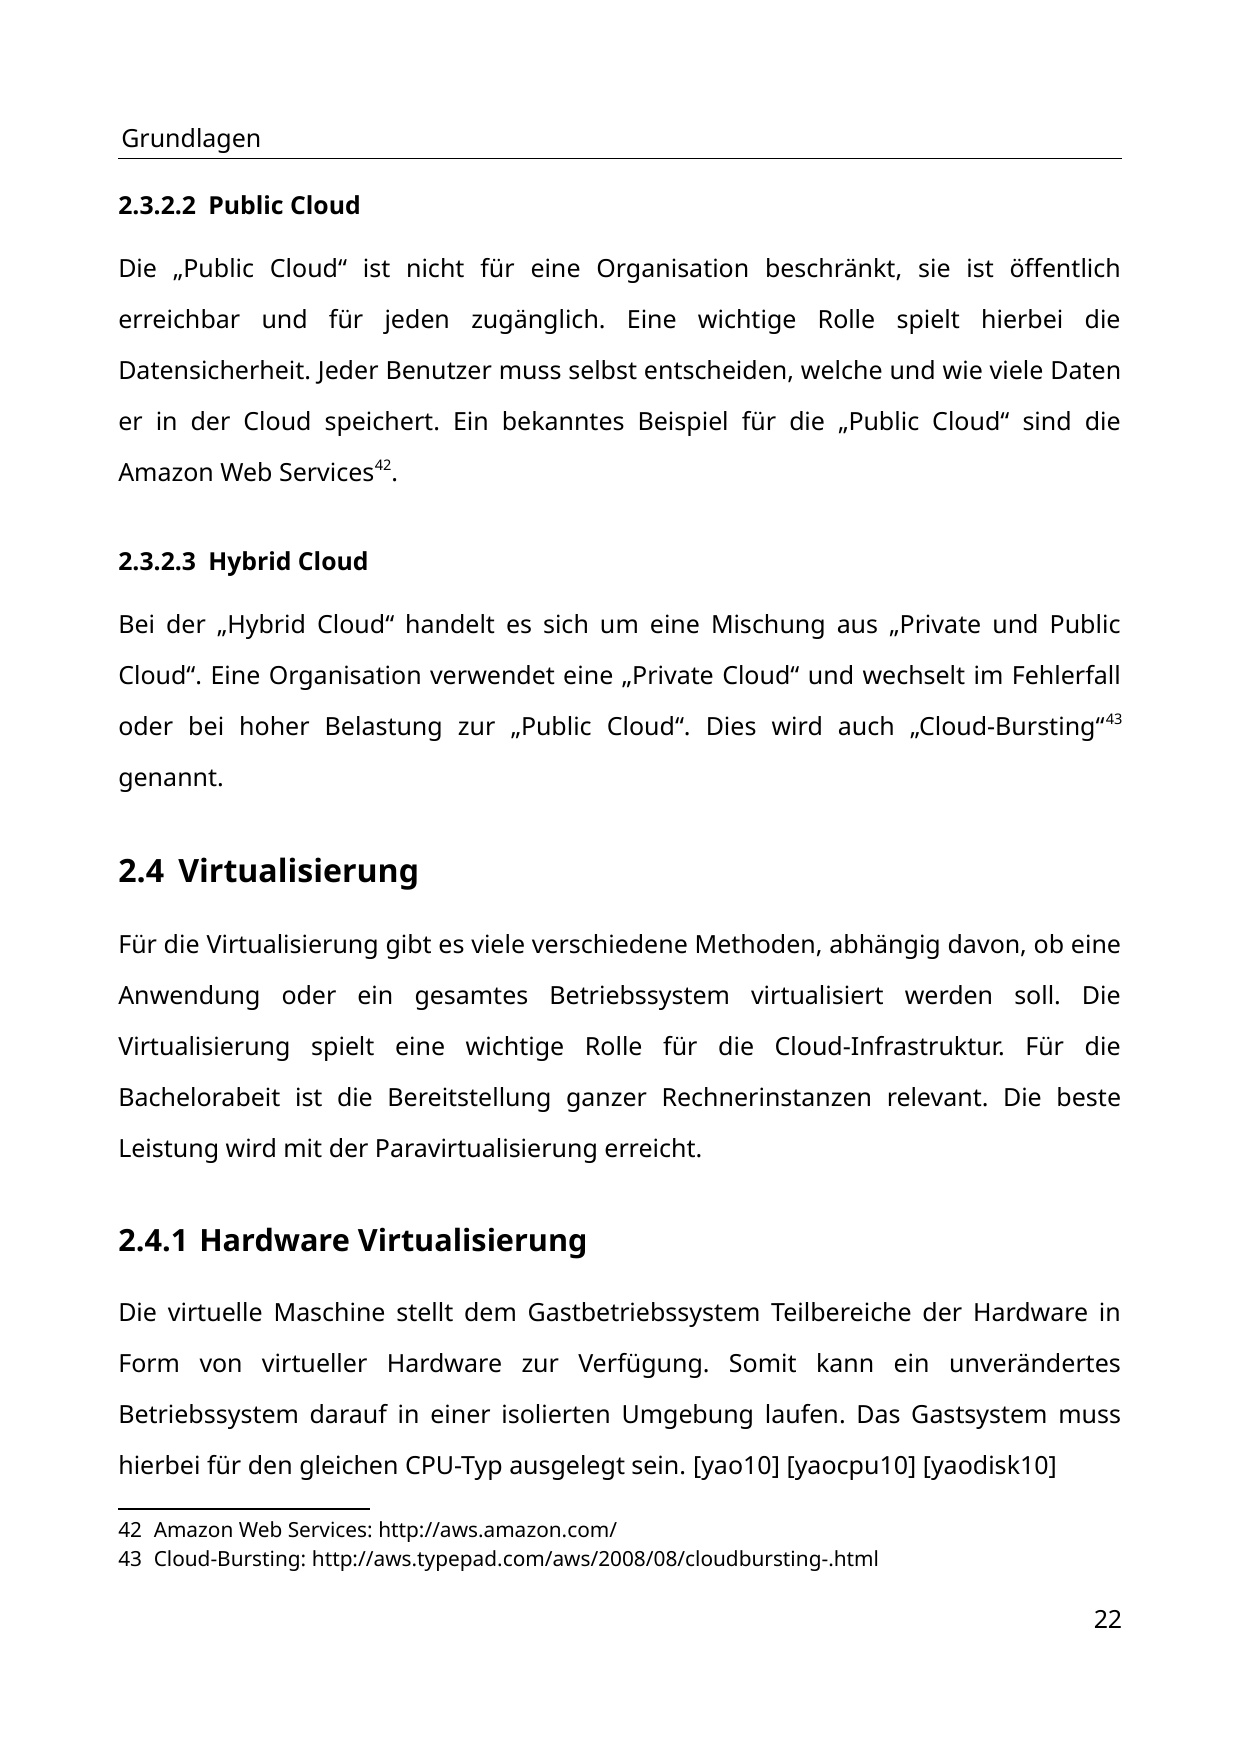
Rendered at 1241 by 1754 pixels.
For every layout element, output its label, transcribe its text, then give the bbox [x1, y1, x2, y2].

subtitle Hybrid Cloud [118, 543, 1122, 577]
subtitle Virtualisierung [118, 848, 1122, 892]
subtitle Hardware Virtualisierung [118, 1219, 1122, 1261]
text Amazon Web Services: http://aws.amazon.com/ [118, 1515, 1122, 1544]
text Cloud-Bursting: http://aws.typepad.com/aws/2008/08/cloudbursting-.html [118, 1544, 1122, 1572]
text Die virtuelle Maschine stellt dem Gastbetriebssystem Teilbereiche der Hardware in Form von virtueller Hardware zur Verfügung. Somit kann ein unverändertes Betriebssystem darauf in einer isolierten Umgebung laufen. Das Gastsystem muss hierbei für den gleichen CPU-Typ ausgelegt sein. [yao10] [yaocpu10] [yaodisk10] [118, 1294, 1122, 1481]
text Die „Public Cloud“ ist nicht für eine Organisation beschränkt, sie ist öffentlich erreichbar und für jeden zugänglich. Eine wichtige Rolle spielt hierbei die Datensicherheit. Jeder Benutzer muss selbst entscheiden, welche und wie viele Daten er in der Cloud speichert. Ein bekanntes Beispiel für die „Public Cloud“ sind die Amazon Web Services. [118, 251, 1122, 489]
text Bei der „Hybrid Cloud“ handelt es sich um eine Mischung aus „Private und Public Cloud“. Eine Organisation verwendet eine „Private Cloud“ und wechselt im Fehlerfall oder bei hoher Belastung zur „Public Cloud“. Dies wird auch „Cloud-Bursting“ genannt. [118, 607, 1122, 794]
subtitle Public Cloud [118, 188, 1122, 221]
text Für die Virtualisierung gibt es viele verschiedene Methoden, abhängig davon, ob eine Anwendung oder ein gesamtes Betriebssystem virtualisiert werden soll. Die Virtualisierung spielt eine wichtige Rolle für die Cloud-Infrastruktur. Für die Bachelorabeit ist die Bereitstellung ganzer Rechnerinstanzen relevant. Die beste Leistung wird mit der Paravirtualisierung erreicht. [118, 926, 1122, 1164]
